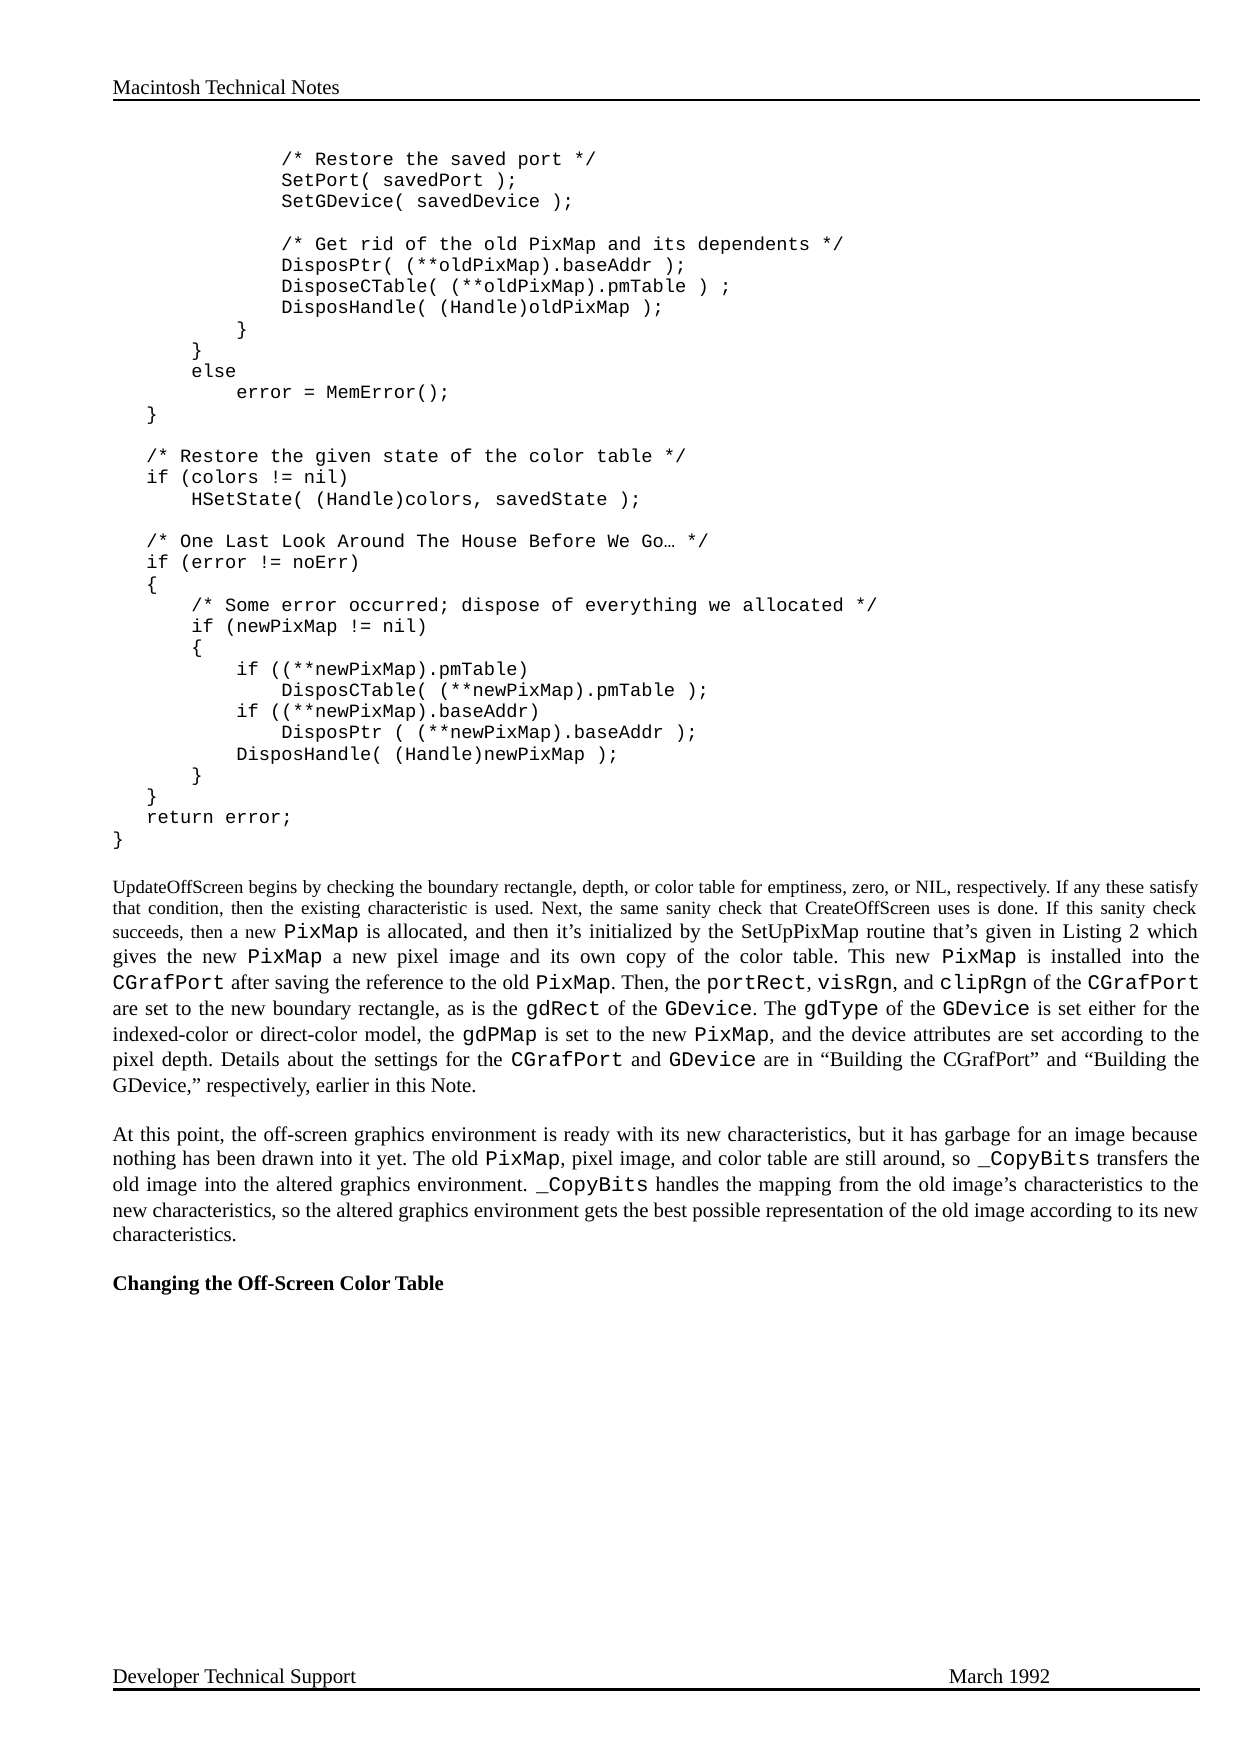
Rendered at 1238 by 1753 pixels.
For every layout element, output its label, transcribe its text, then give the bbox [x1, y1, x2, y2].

text SetPort( savedPort ); [112, 171, 1200, 192]
text } [112, 787, 1200, 808]
text DisposCTable( (**newPixMap).pmTable ); [112, 681, 1200, 702]
text if ((**newPixMap).baseAddr) [112, 702, 1200, 723]
text /* One Last Look Around The House Before We Go… */ [112, 532, 1200, 553]
text Changing the Off-Screen Color Table [112, 1271, 1200, 1295]
text error = MemError(); [112, 383, 1200, 404]
text if (newPixMap != nil) [112, 617, 1200, 638]
text /* Restore the saved port */ [112, 149, 1200, 171]
text } [112, 341, 1200, 362]
text /* Some error occurred; dispose of everything we allocated */ [112, 596, 1200, 617]
text DisposPtr( (**oldPixMap).baseAddr ); [112, 256, 1200, 277]
text /* Restore the given state of the color table */ [112, 447, 1200, 468]
text UpdateOffScreen begins by checking the boundary rectangle, depth, or color table for emptiness, zero, or NIL, respectively. If any these satisfy that condition, then the existing characteristic is used. Next, the same sanity check that CreateOffScreen uses is done. If this sanity check succeeds, then a new PixMap is allocated, and then it’s initialized by the SetUpPixMap routine that’s given in Listing 2 which gives the new PixMap a new pixel image and its own copy of the color table. This new PixMap is installed into the CGrafPort after saving the reference to the old PixMap. Then, the portRect, visRgn, and clipRgn of the CGrafPort are set to the new boundary rectangle, as is the gdRect of the GDevice. The gdType of the GDevice is set either for the indexed-color or direct-color model, the gdPMap is set to the new PixMap, and the device attributes are set according to the pixel depth. Details about the settings for the CGrafPort and GDevice are in “Building the CGrafPort” and “Building the GDevice,” respectively, earlier in this Note. [112, 876, 1200, 1097]
text if (colors != nil) [112, 468, 1200, 489]
text DisposeCTable( (**oldPixMap).pmTable ) ; [112, 277, 1200, 298]
text HSetState( (Handle)colors, savedState ); [112, 489, 1200, 511]
text } [112, 404, 1200, 426]
text { [112, 638, 1200, 659]
text else [112, 362, 1200, 383]
text DisposHandle( (Handle)oldPixMap ); [112, 298, 1200, 319]
text DisposHandle( (Handle)newPixMap ); [112, 744, 1200, 766]
text if (error != noErr) [112, 553, 1200, 574]
text { [112, 574, 1200, 596]
text } [112, 319, 1200, 341]
text } [112, 829, 1200, 851]
text DisposPtr ( (**newPixMap).baseAddr ); [112, 723, 1200, 744]
text return error; [112, 808, 1200, 829]
text if ((**newPixMap).pmTable) [112, 659, 1200, 681]
text } [112, 766, 1200, 787]
text SetGDevice( savedDevice ); [112, 192, 1200, 213]
text At this point, the off-screen graphics environment is ready with its new characteristics, but it has garbage for an image because nothing has been drawn into it yet. The old PixMap, pixel image, and color table are still around, so _CopyBits transfers the old image into the altered graphics environment. _CopyBits handles the mapping from the old image’s characteristics to the new characteristics, so the altered graphics environment gets the best possible representation of the old image according to its new characteristics. [112, 1122, 1200, 1246]
text /* Get rid of the old PixMap and its dependents */ [112, 234, 1200, 256]
